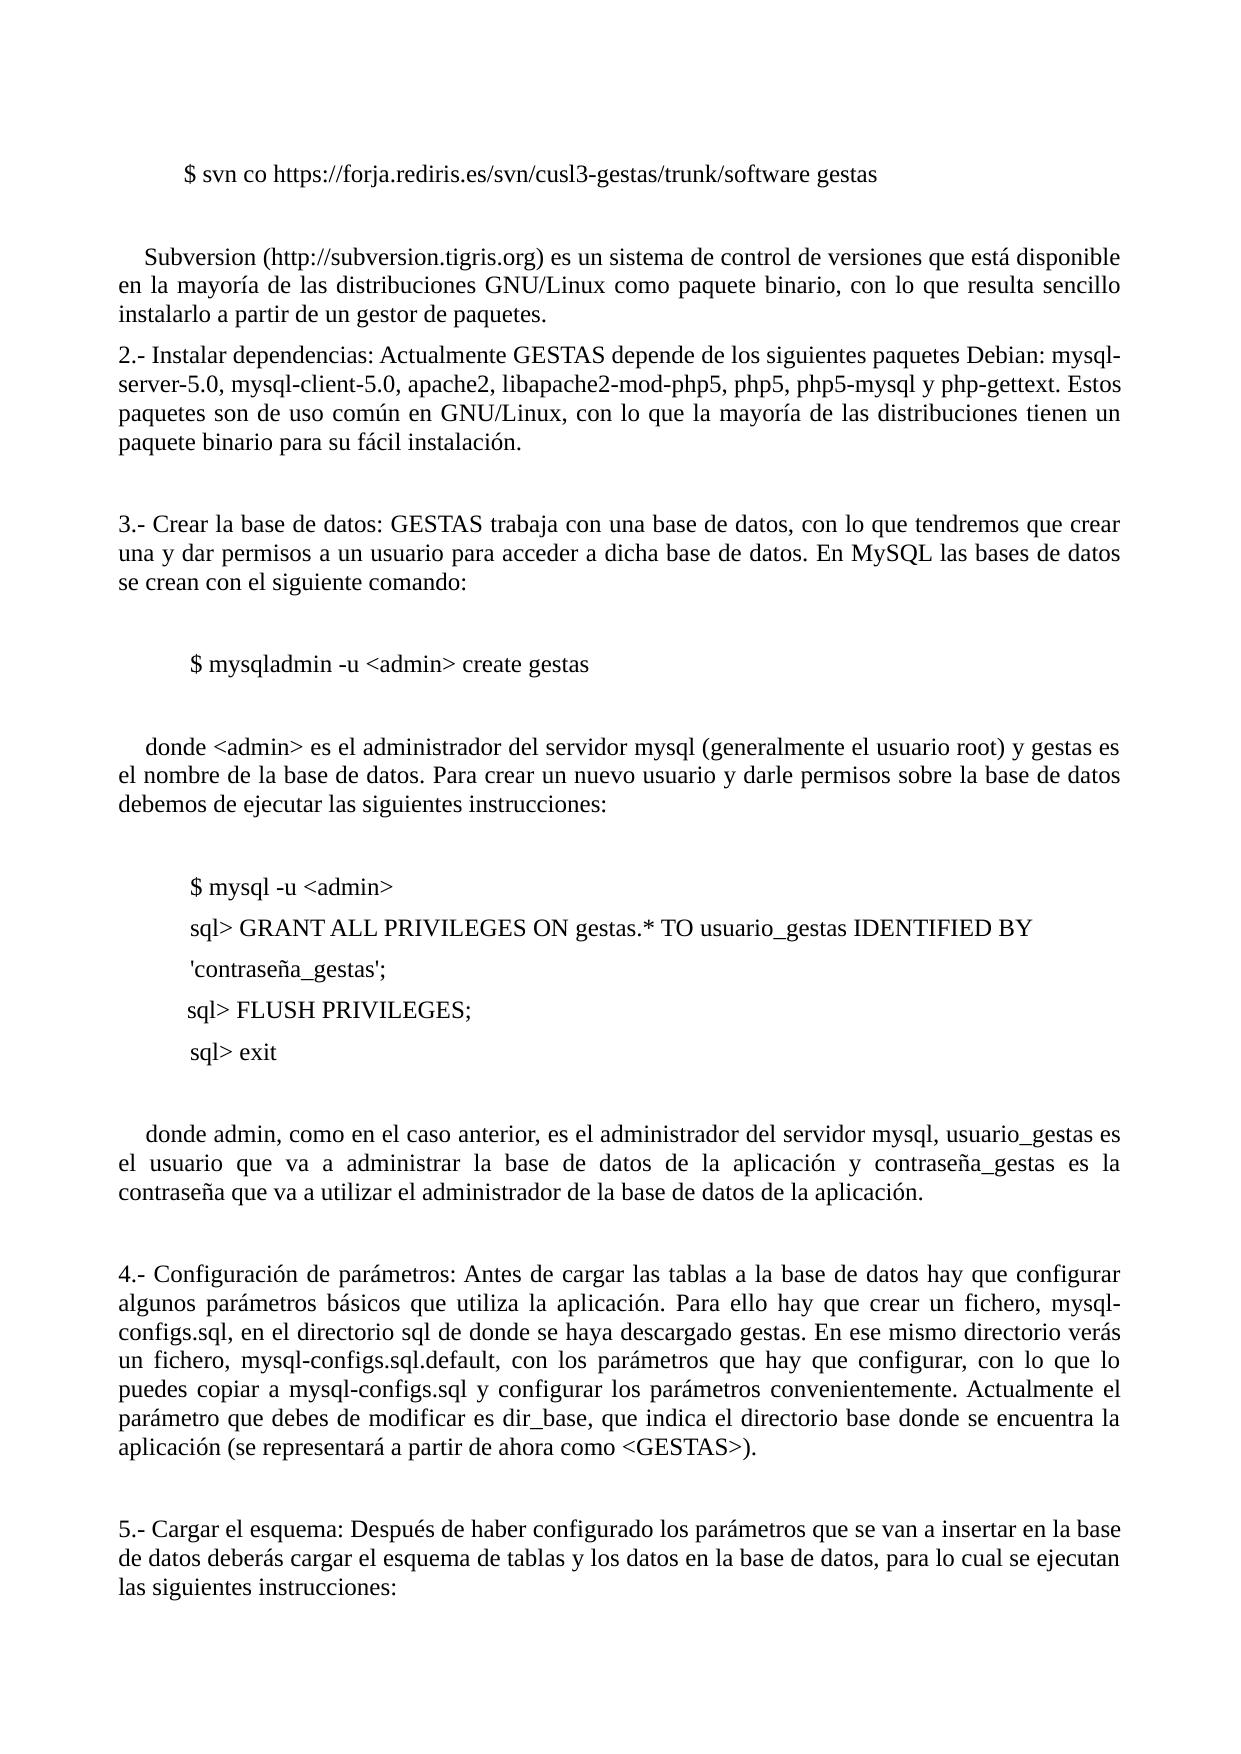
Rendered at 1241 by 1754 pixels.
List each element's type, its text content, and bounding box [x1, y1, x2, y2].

text donde admin, como en el caso anterior, es el administrador del servidor mysql, usuario_gestas es el usuario que va a administrar la base de datos de la aplicación y contraseña_gestas es la contraseña que va a utilizar el administrador de la base de datos de la aplicación. [118, 1119, 1122, 1206]
text 4.- Configuración de parámetros: Antes de cargar las tablas a la base de datos hay que configurar algunos parámetros básicos que utiliza la aplicación. Para ello hay que crear un fichero, mysql-configs.sql, en el directorio sql de donde se haya descargado gestas. En ese mismo directorio verás un fichero, mysql-configs.sql.default, con los parámetros que hay que configurar, con lo que lo puedes copiar a mysql-configs.sql y configurar los parámetros convenientemente. Actualmente el parámetro que debes de modificar es dir_base, que indica el directorio base donde se encuentra la aplicación (se representará a partir de ahora como <GESTAS>). [118, 1259, 1122, 1461]
text $ mysql -u <admin> [118, 872, 1122, 901]
text sql> exit [118, 1037, 1122, 1066]
text sql> FLUSH PRIVILEGES; [118, 996, 1122, 1024]
text sql> GRANT ALL PRIVILEGES ON gestas.* TO usuario_gestas IDENTIFIED BY [118, 913, 1122, 942]
text $ svn co https://forja.rediris.es/svn/cusl3-gestas/trunk/software gestas [118, 159, 1122, 188]
text $ mysqladmin -u <admin> create gestas [118, 649, 1122, 678]
text 5.- Cargar el esquema: Después de haber configurado los parámetros que se van a insertar en la base de datos deberás cargar el esquema de tablas y los datos en la base de datos, para lo cual se ejecutan las siguientes instrucciones: [118, 1514, 1122, 1601]
text 2.- Instalar dependencias: Actualmente GESTAS depende de los siguientes paquetes Debian: mysql-server-5.0, mysql-client-5.0, apache2, libapache2-mod-php5, php5, php5-mysql y php-gettext. Estos paquetes son de uso común en GNU/Linux, con lo que la mayoría de las distribuciones tienen un paquete binario para su fácil instalación. [118, 341, 1122, 456]
text 'contraseña_gestas'; [118, 954, 1122, 983]
text Subversion (http://subversion.tigris.org) es un sistema de control de versiones que está disponible en la mayoría de las distribuciones GNU/Linux como paquete binario, con lo que resulta sencillo instalarlo a partir de un gestor de paquetes. [118, 242, 1122, 328]
text donde <admin> es el administrador del servidor mysql (generalmente el usuario root) y gestas es el nombre de la base de datos. Para crear un nuevo usuario y darle permisos sobre la base de datos debemos de ejecutar las siguientes instrucciones: [118, 732, 1122, 818]
text 3.- Crear la base de datos: GESTAS trabaja con una base de datos, con lo que tendremos que crear una y dar permisos a un usuario para acceder a dicha base de datos. En MySQL las bases de datos se crean con el siguiente comando: [118, 509, 1122, 596]
